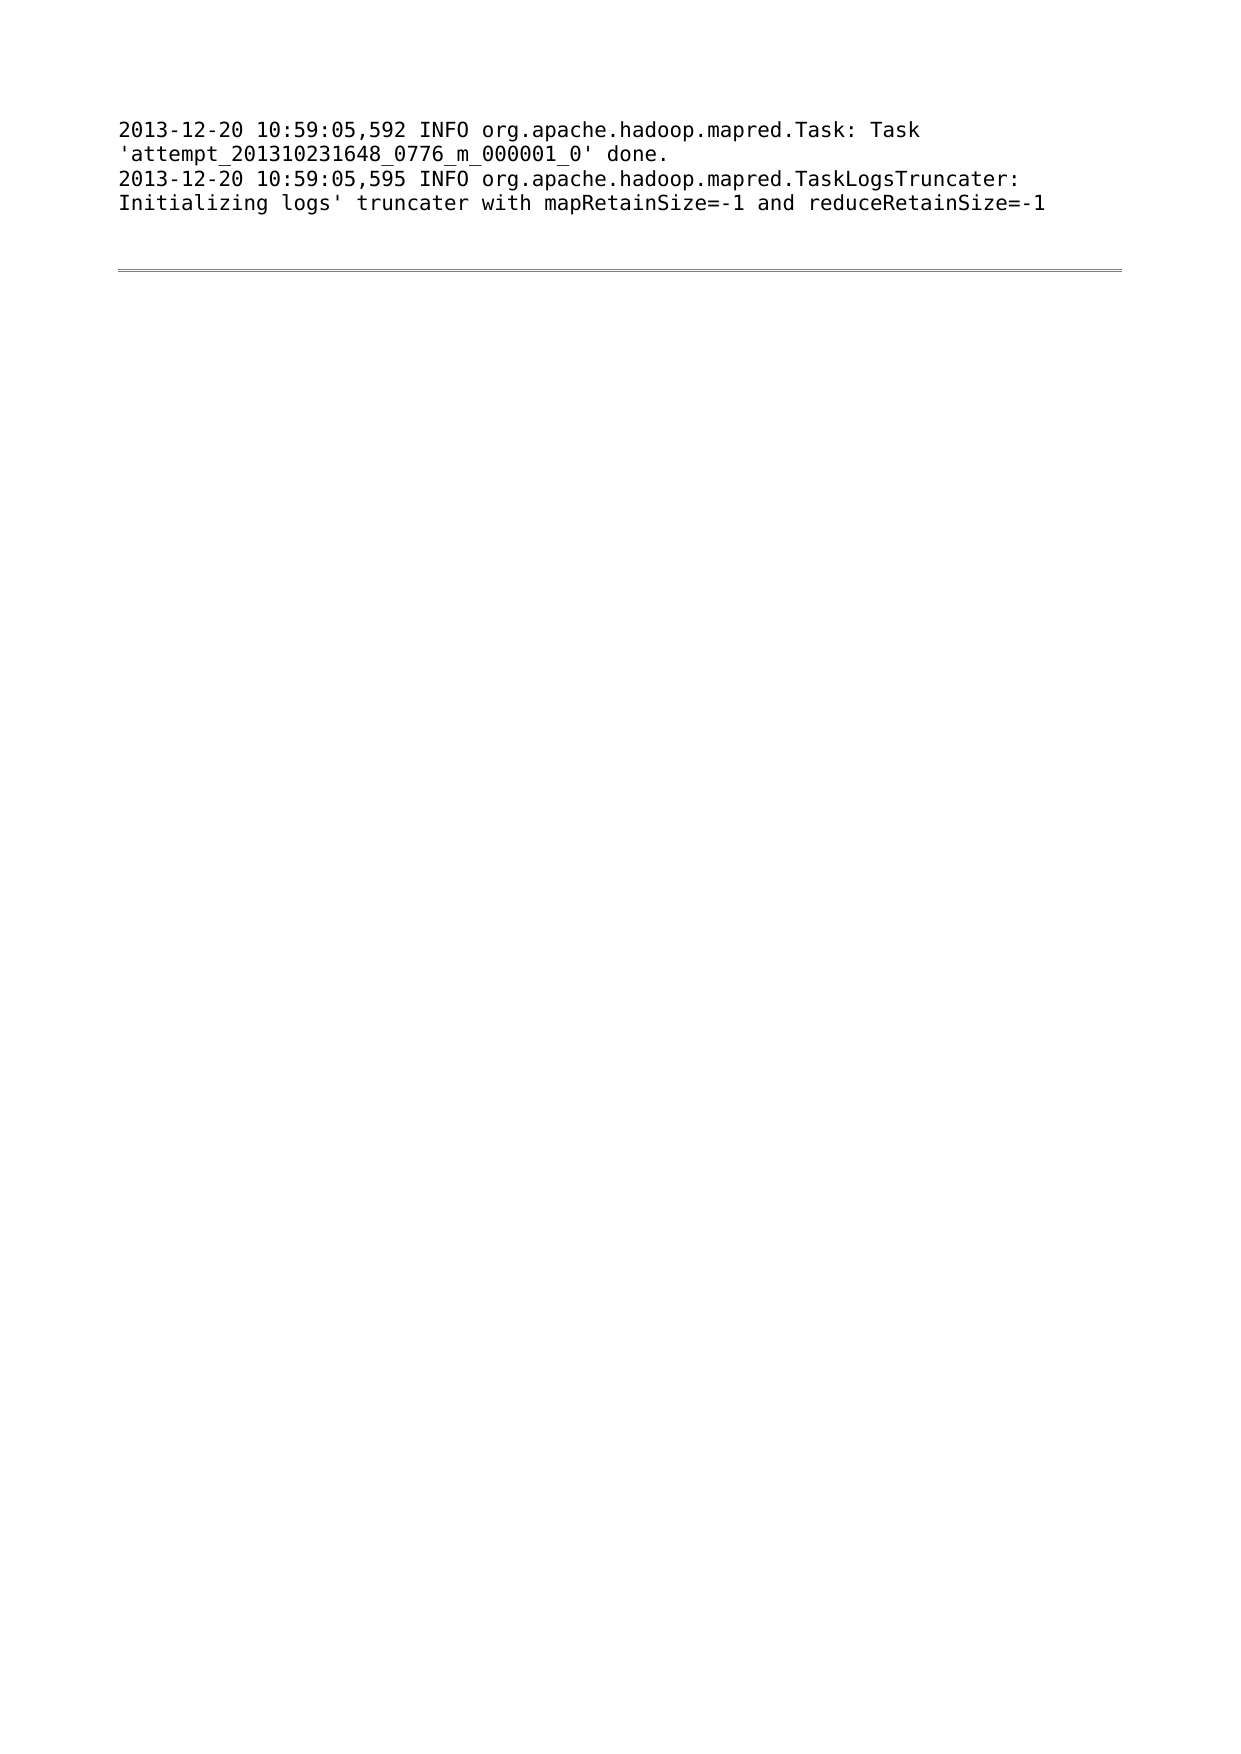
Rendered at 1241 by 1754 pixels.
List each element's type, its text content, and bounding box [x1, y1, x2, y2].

text 2013-12-20 10:59:05,592 INFO org.apache.hadoop.mapred.Task: Task 'attempt_201310231648_0776_m_000001_0' done. [118, 118, 1122, 167]
text 2013-12-20 10:59:05,595 INFO org.apache.hadoop.mapred.TaskLogsTruncater: Initializing logs' truncater with mapRetainSize=-1 and reduceRetainSize=-1 [118, 167, 1122, 215]
